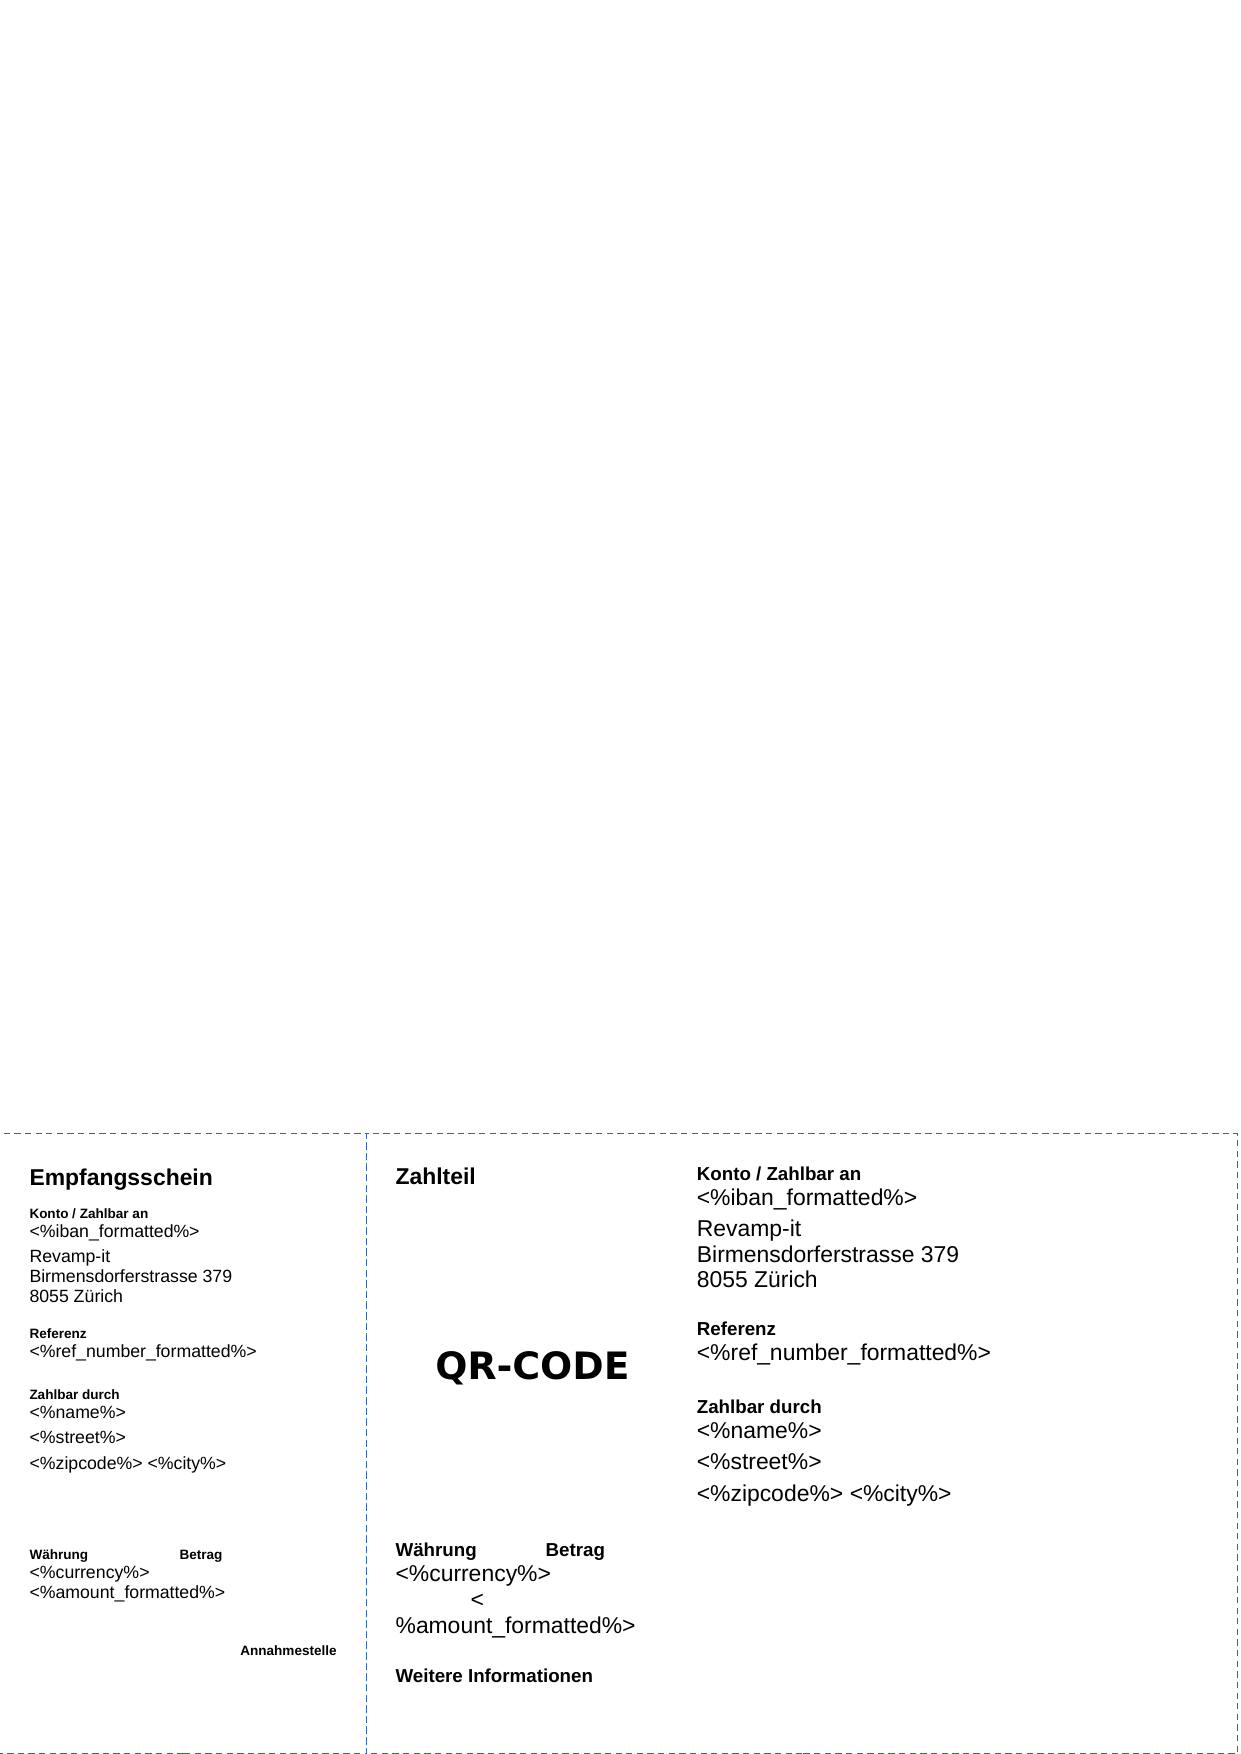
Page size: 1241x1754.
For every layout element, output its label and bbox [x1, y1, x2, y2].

picture [398, 1233, 665, 1499]
